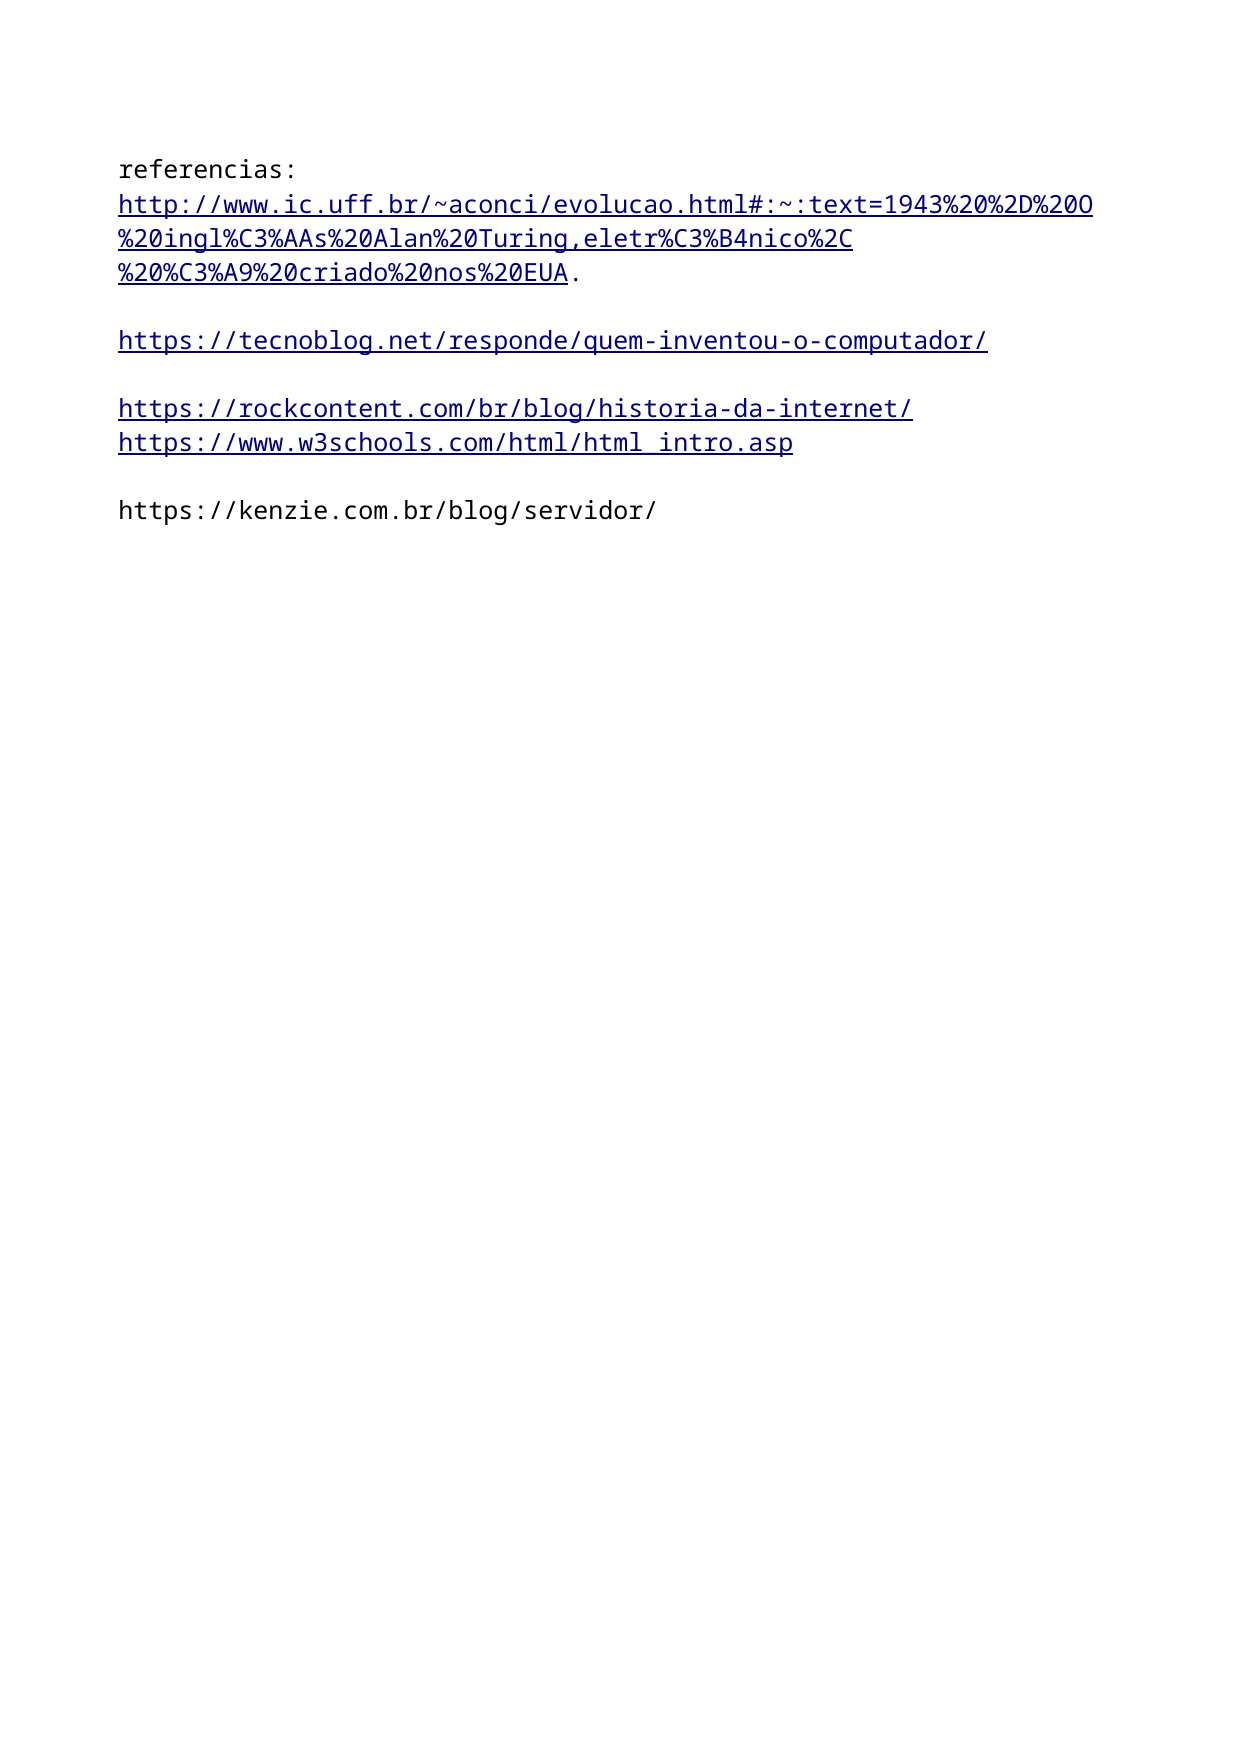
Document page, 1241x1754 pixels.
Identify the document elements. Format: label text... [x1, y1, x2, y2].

text referencias: [118, 152, 1122, 186]
text https://tecnoblog.net/responde/quem-inventou-o-computador/ [118, 322, 1122, 357]
text https://kenzie.com.br/blog/servidor/ [118, 493, 1122, 527]
text https://rockcontent.com/br/blog/historia-da-internet/ [118, 391, 1122, 425]
text https://www.w3schools.com/html/html_intro.asp [118, 425, 1122, 459]
text http://www.ic.uff.br/~aconci/evolucao.html#:~:text=1943%20%2D%20O%20ingl%C3%AAs%20Alan%20Turing,eletr%C3%B4nico%2C%20%C3%A9%20criado%20nos%20EUA. [118, 186, 1122, 288]
